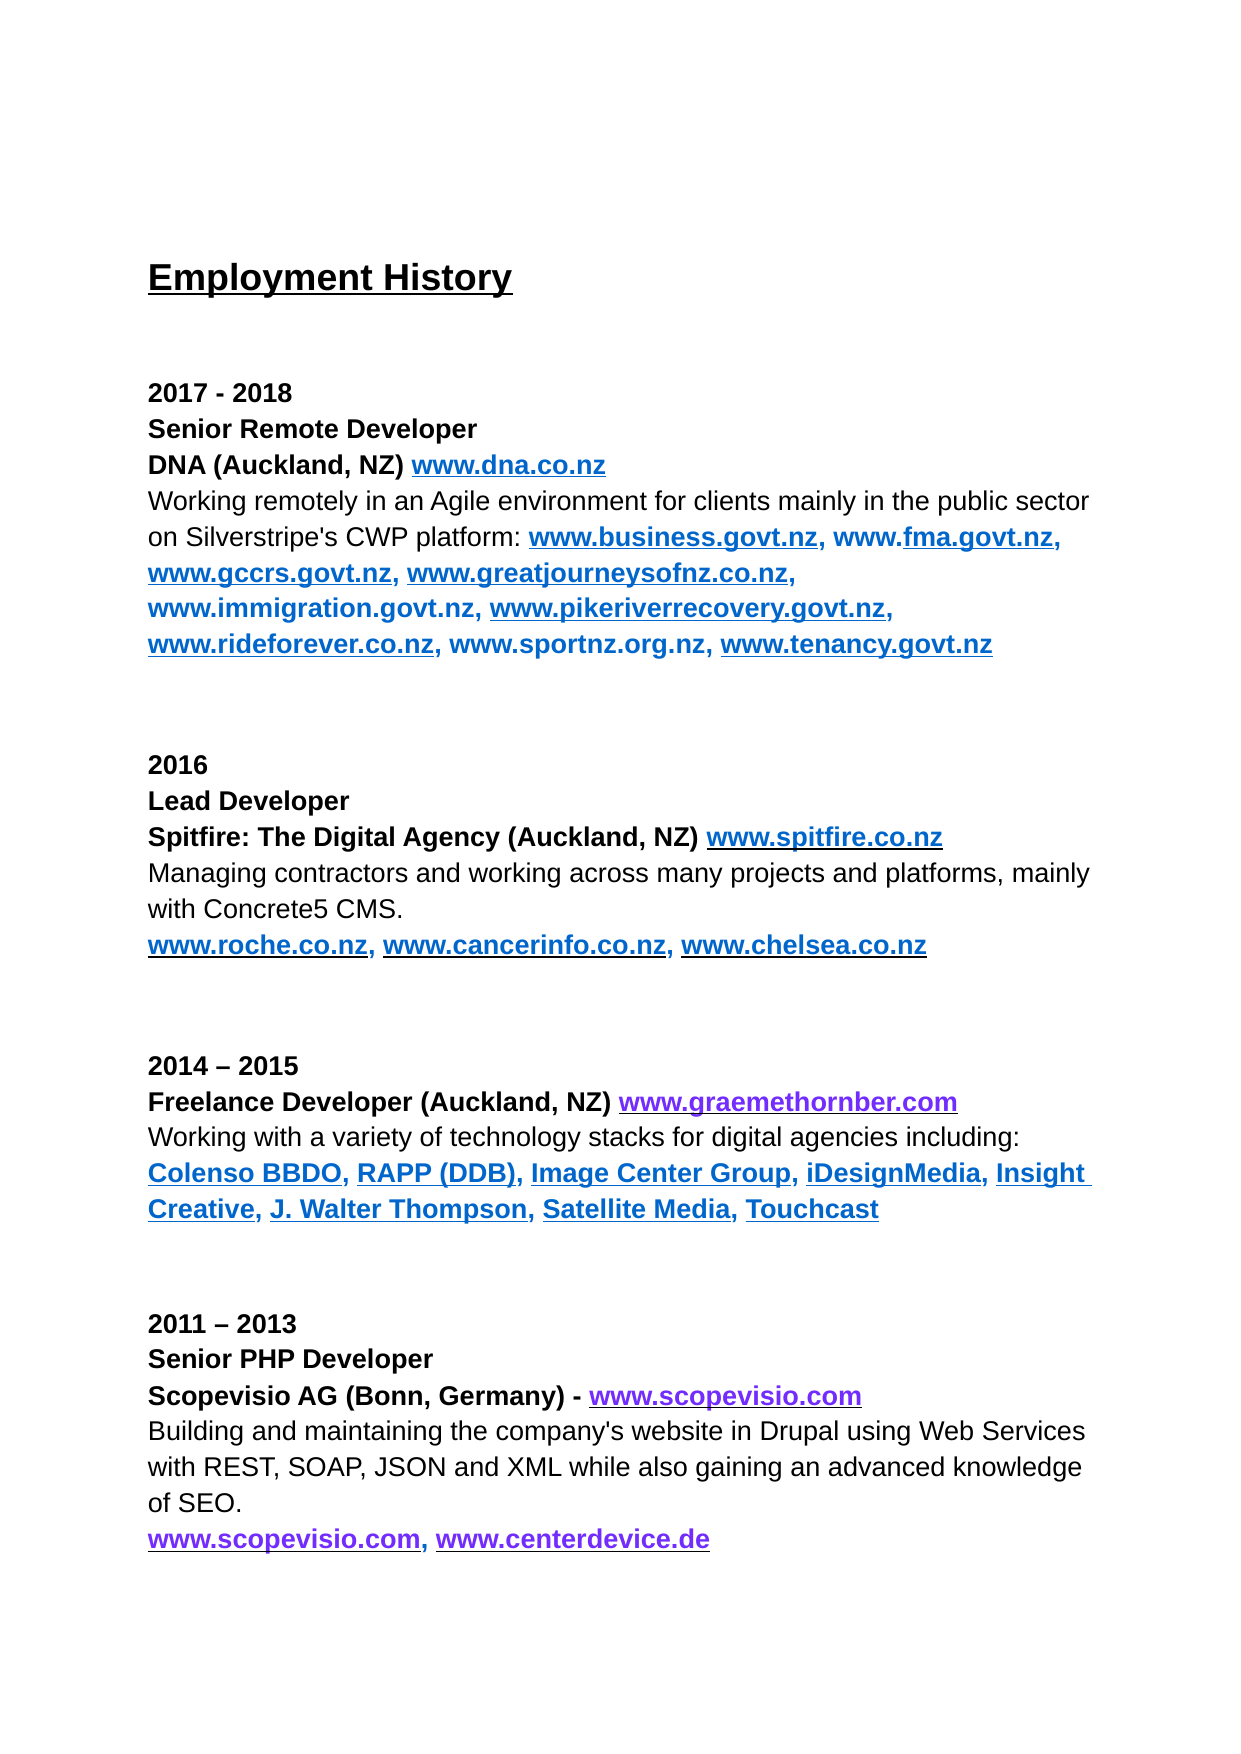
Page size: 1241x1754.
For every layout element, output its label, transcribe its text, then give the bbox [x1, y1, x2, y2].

text www.scopevisio.com, www.centerdevice.de [148, 1523, 1093, 1554]
text www.roche.co.nz, www.cancerinfo.co.nz, www.chelsea.co.nz [148, 929, 1093, 960]
text 2011 – 2013 [148, 1308, 1093, 1339]
text Freelance Developer (Auckland, NZ) www.graemethornber.com [148, 1086, 1093, 1117]
text Scopevisio AG (Bonn, Germany) - www.scopevisio.com [148, 1379, 1093, 1411]
text DNA (Auckland, NZ) www.dna.co.nz [148, 449, 1093, 480]
text Employment History [148, 255, 1093, 298]
text Colenso BBDO, RAPP (DDB), Image Center Group, iDesignMedia, Insight Creative, J. Walter Thompson, Satellite Media, Touchcast [148, 1157, 1093, 1224]
text Building and maintaining the company's website in Drupal using Web Services with REST, SOAP, JSON and XML while also gaining an advanced knowledge of SEO. [148, 1415, 1093, 1518]
text 2016 [148, 749, 1093, 780]
text Working with a variety of technology stacks for digital agencies including: [148, 1121, 1093, 1153]
text Working remotely in an Agile environment for clients mainly in the public sector on Silverstripe's CWP platform: www.business.govt.nz, www.fma.govt.nz, www.gccrs.govt.nz, www.greatjourneysofnz.co.nz, www.immigration.govt.nz, www.pikeriverrecovery.govt.nz, www.rideforever.co.nz, www.sportnz.org.nz, www.tenancy.govt.nz [148, 485, 1093, 660]
text 2014 – 2015 [148, 1049, 1093, 1081]
text Senior PHP Developer [148, 1343, 1093, 1375]
text Senior Remote Developer [148, 413, 1093, 444]
text Managing contractors and working across many projects and platforms, mainly with Concrete5 CMS. [148, 857, 1093, 924]
text Spitfire: The Digital Agency (Auckland, NZ) www.spitfire.co.nz [148, 821, 1093, 852]
text 2017 - 2018 [148, 377, 1093, 408]
text Lead Developer [148, 785, 1093, 816]
